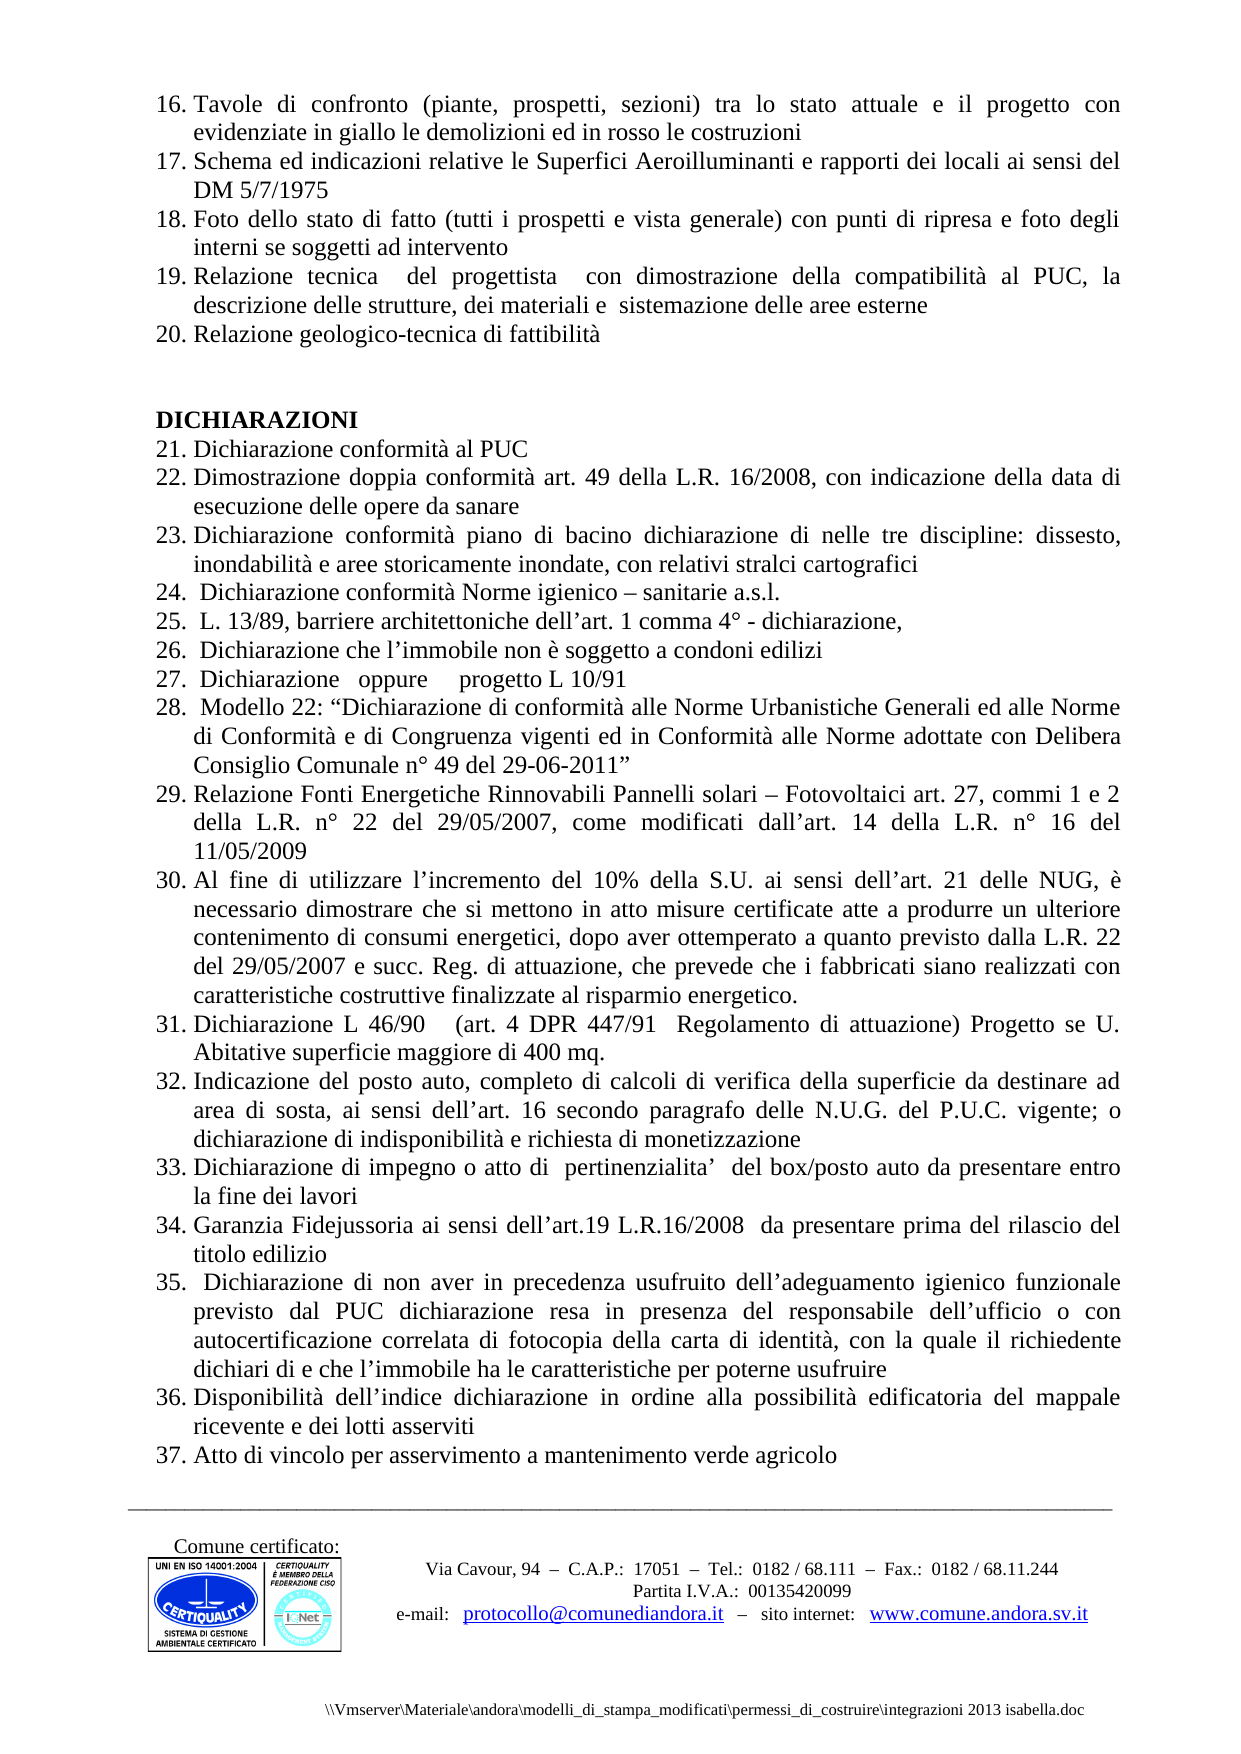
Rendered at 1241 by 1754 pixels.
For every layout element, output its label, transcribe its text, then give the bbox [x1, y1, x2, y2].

list Dichiarazione conformità piano di bacino dichiarazione di nelle tre discipline: dissesto, inondabilità e aree storicamente inondate, con relativi stralci cartografici [156, 520, 1122, 577]
list L. 13/89, barriere architettoniche dell’art. 1 comma 4° - dichiarazione, [156, 606, 1122, 635]
list Tavole di confronto (piante, prospetti, sezioni) tra lo stato attuale e il progetto con evidenziate in giallo le demolizioni ed in rosso le costruzioni [156, 89, 1122, 146]
text DICHIARAZIONI [156, 405, 1122, 434]
list Garanzia Fidejussoria ai sensi dell’art.19 L.R.16/2008 da presentare prima del rilascio del titolo edilizio [156, 1210, 1122, 1267]
list Atto di vincolo per asservimento a mantenimento verde agricolo [156, 1440, 1122, 1469]
list Disponibilità dell’indice dichiarazione in ordine alla possibilità edificatoria del mappale ricevente e dei lotti asserviti [156, 1382, 1122, 1440]
list Dichiarazione di non aver in precedenza usufruito dell’adeguamento igienico funzionale previsto dal PUC dichiarazione resa in presenza del responsabile dell’ufficio o con autocertificazione correlata di fotocopia della carta di identità, con la quale il richiedente dichiari di e che l’immobile ha le caratteristiche per poterne usufruire [156, 1267, 1122, 1382]
picture [147, 1557, 342, 1652]
list Relazione Fonti Energetiche Rinnovabili Pannelli solari – Fotovoltaici art. 27, commi 1 e 2 della L.R. n° 22 del 29/05/2007, come modificati dall’art. 14 della L.R. n° 16 del 11/05/2009 [156, 779, 1122, 865]
list Dichiarazione conformità Norme igienico – sanitarie a.s.l. [156, 577, 1122, 606]
list Foto dello stato di fatto (tutti i prospetti e vista generale) con punti di ripresa e foto degli interni se soggetti ad intervento [156, 204, 1122, 261]
list Schema ed indicazioni relative le Superfici Aeroilluminanti e rapporti dei locali ai sensi del DM 5/7/1975 [156, 146, 1122, 204]
list Al fine di utilizzare l’incremento del 10% della S.U. ai sensi dell’art. 21 delle NUG, è necessario dimostrare che si mettono in atto misure certificate atte a produrre un ulteriore contenimento di consumi energetici, dopo aver ottemperato a quanto previsto dalla L.R. 22 del 29/05/2007 e succ. Reg. di attuazione, che prevede che i fabbricati siano realizzati con caratteristiche costruttive finalizzate al risparmio energetico. [156, 865, 1122, 1009]
list Relazione geologico-tecnica di fattibilità [156, 319, 1122, 347]
list Dimostrazione doppia conformità art. 49 della L.R. 16/2008, con indicazione della data di esecuzione delle opere da sanare [156, 462, 1122, 520]
list Dichiarazione oppure progetto L 10/91 [156, 664, 1122, 692]
list Dichiarazione conformità al PUC [156, 434, 1122, 462]
list Modello 22: “Dichiarazione di conformità alle Norme Urbanistiche Generali ed alle Norme di Conformità e di Congruenza vigenti ed in Conformità alle Norme adottate con Delibera Consiglio Comunale n° 49 del 29-06-2011” [156, 692, 1122, 779]
list Relazione tecnica del progettista con dimostrazione della compatibilità al PUC, la descrizione delle strutture, dei materiali e sistemazione delle aree esterne [156, 261, 1122, 319]
list Dichiarazione di impegno o atto di pertinenzialita’ del box/posto auto da presentare entro la fine dei lavori [156, 1152, 1122, 1210]
list Dichiarazione L 46/90 (art. 4 DPR 447/91 Regolamento di attuazione) Progetto se U. Abitative superficie maggiore di 400 mq. [156, 1009, 1122, 1066]
list Indicazione del posto auto, completo di calcoli di verifica della superficie da destinare ad area di sosta, ai sensi dell’art. 16 secondo paragrafo delle N.U.G. del P.U.C. vigente; o dichiarazione di indisponibilità e richiesta di monetizzazione [156, 1066, 1122, 1152]
list Dichiarazione che l’immobile non è soggetto a condoni edilizi [156, 635, 1122, 664]
